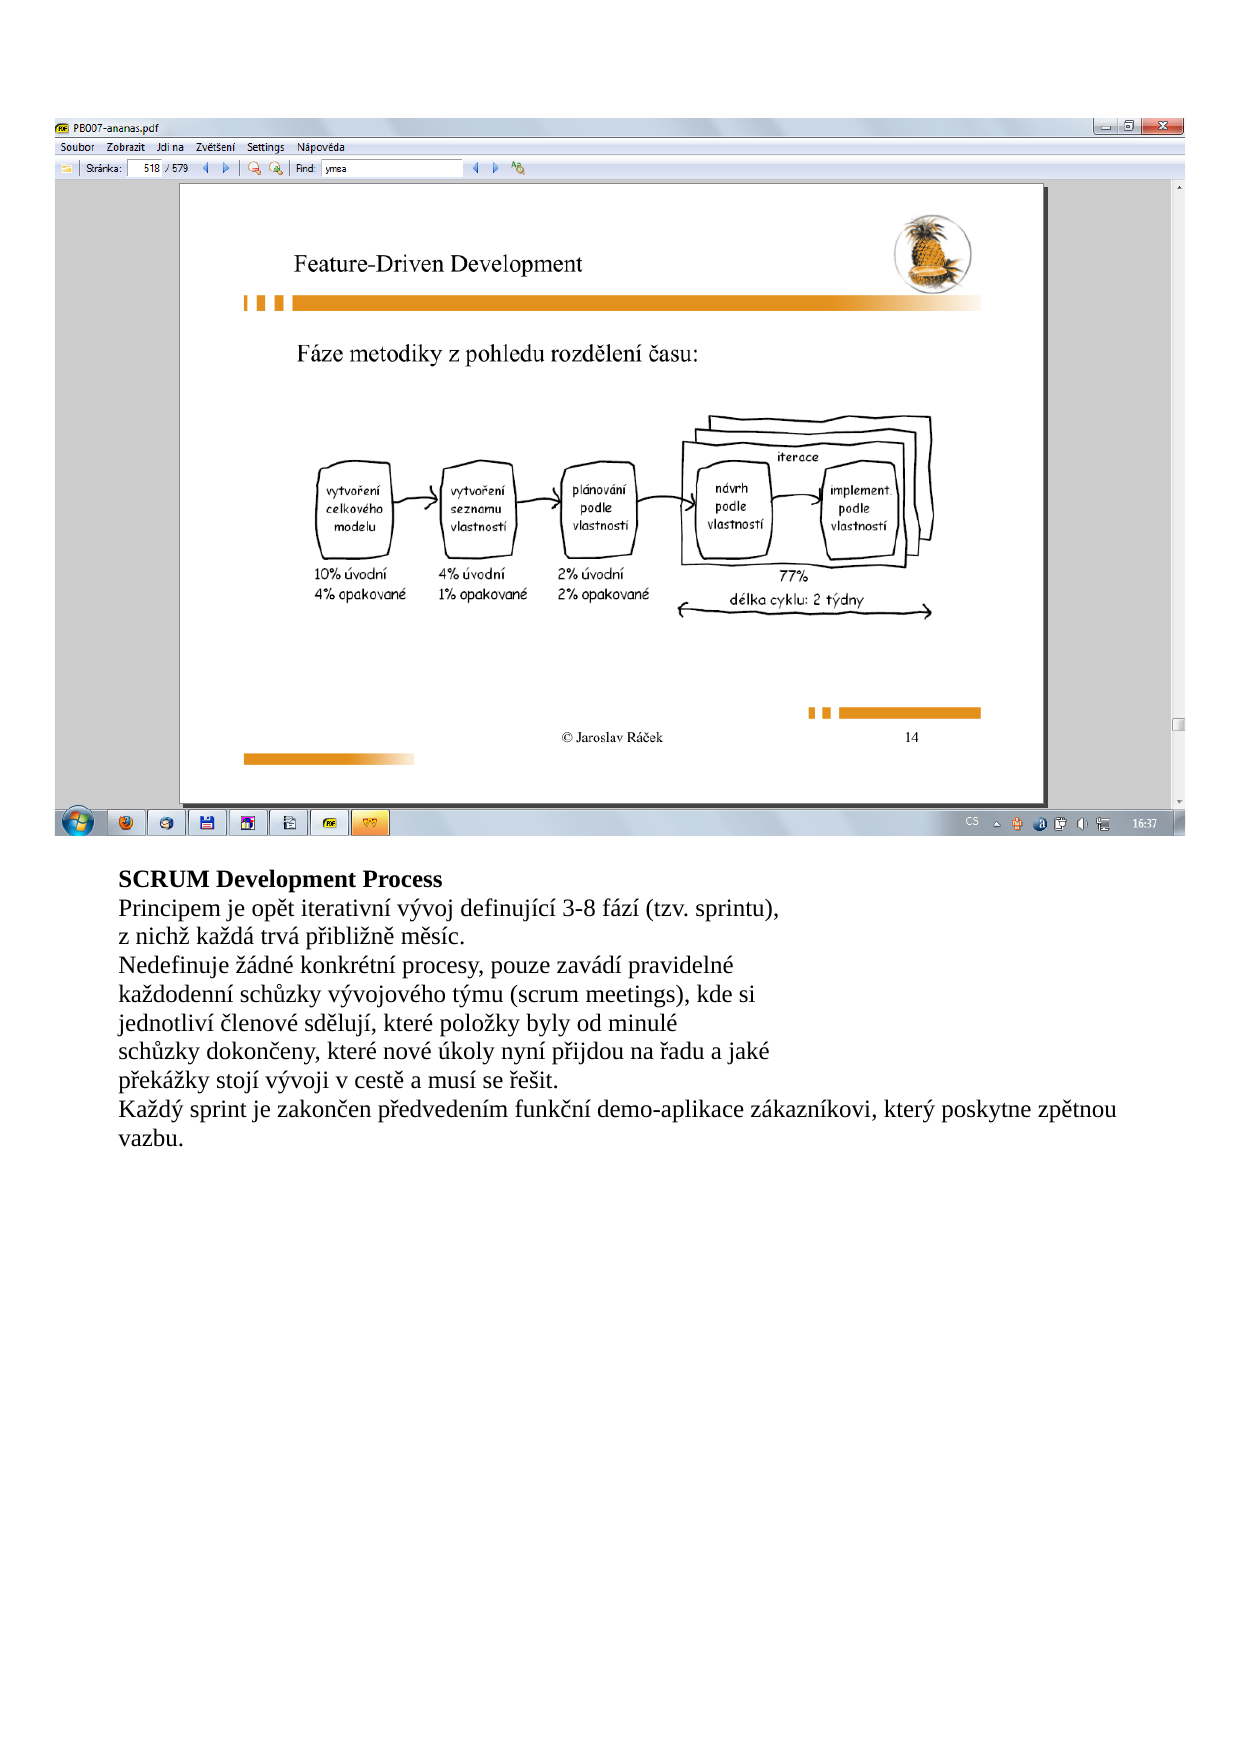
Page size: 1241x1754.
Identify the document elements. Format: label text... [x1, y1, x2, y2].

text Principem je opět iterativní vývoj definující 3-8 fází (tzv. sprintu), [118, 893, 1122, 921]
text Každý sprint je zakončen předvedením funkční demo-aplikace zákazníkovi, který poskytne zpětnou vazbu. [118, 1094, 1122, 1151]
picture [54, 118, 1186, 836]
text jednotliví členové sdělují, které položky byly od minulé [118, 1008, 1122, 1036]
text z nichž každá trvá přibližně měsíc. [118, 921, 1122, 950]
text překážky stojí vývoji v cestě a musí se řešit. [118, 1065, 1122, 1094]
text SCRUM Development Process [118, 864, 1122, 893]
text schůzky dokončeny, které nové úkoly nyní přijdou na řadu a jaké [118, 1036, 1122, 1065]
text Nedefinuje žádné konkrétní procesy, pouze zavádí pravidelné [118, 950, 1122, 979]
text každodenní schůzky vývojového týmu (scrum meetings), kde si [118, 979, 1122, 1008]
